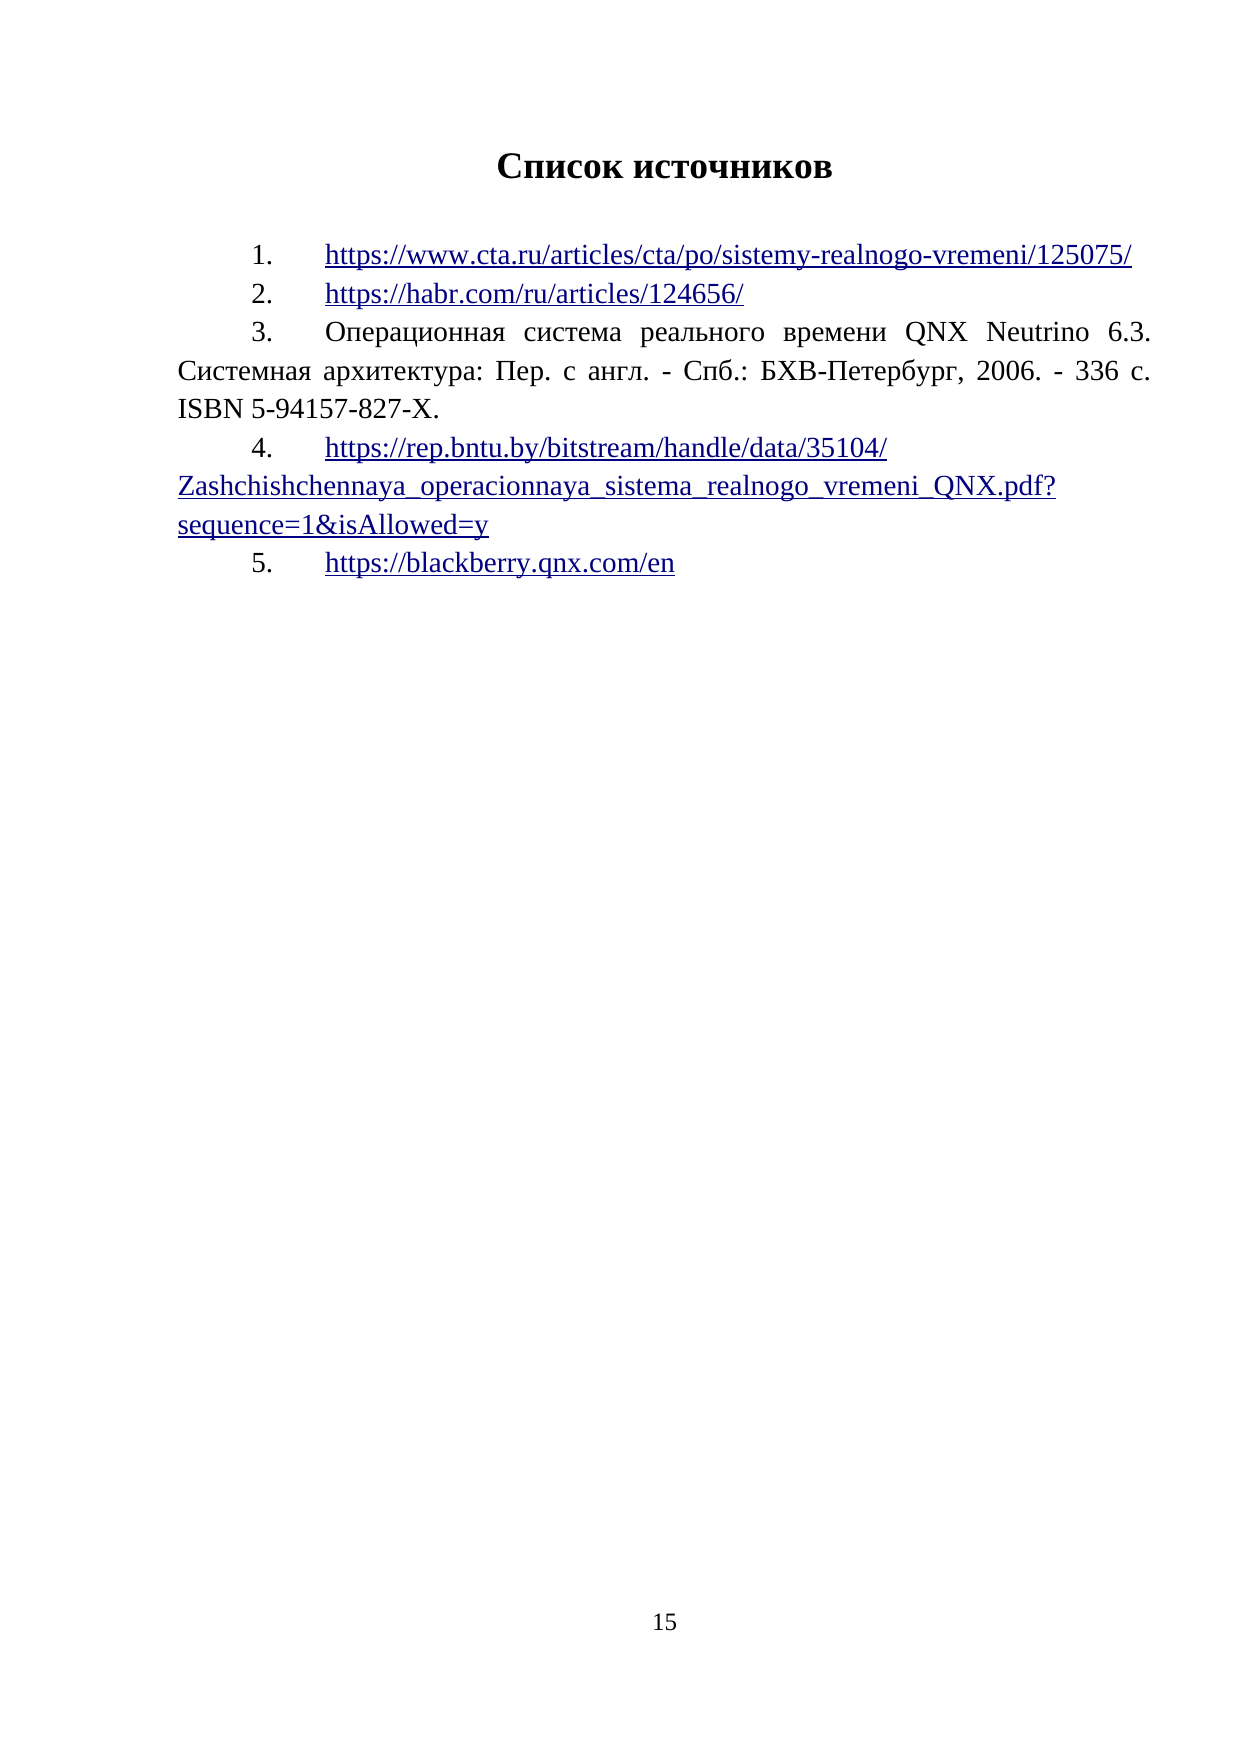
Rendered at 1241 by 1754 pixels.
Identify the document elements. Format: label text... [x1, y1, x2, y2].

list https://blackberry.qnx.com/en [177, 546, 1152, 579]
list https://www.cta.ru/articles/cta/po/sistemy-realnogo-vremeni/125075/ [177, 237, 1152, 271]
list https://habr.com/ru/articles/124656/ [177, 276, 1152, 309]
subtitle Список источников [177, 143, 1152, 186]
list https://rep.bntu.by/bitstream/handle/data/35104/Zashchishchennaya_operacionnaya_sistema_realnogo_vremeni_QNX.pdf?sequence=1&isAllowed=y [177, 430, 1152, 541]
list Операционная система реального времени QNX Neutrino 6.3. Системная архитектура: Пер. с англ. - Спб.: БХВ-Петербург, 2006. - 336 с. ISBN 5-94157-827-X. [177, 314, 1152, 425]
